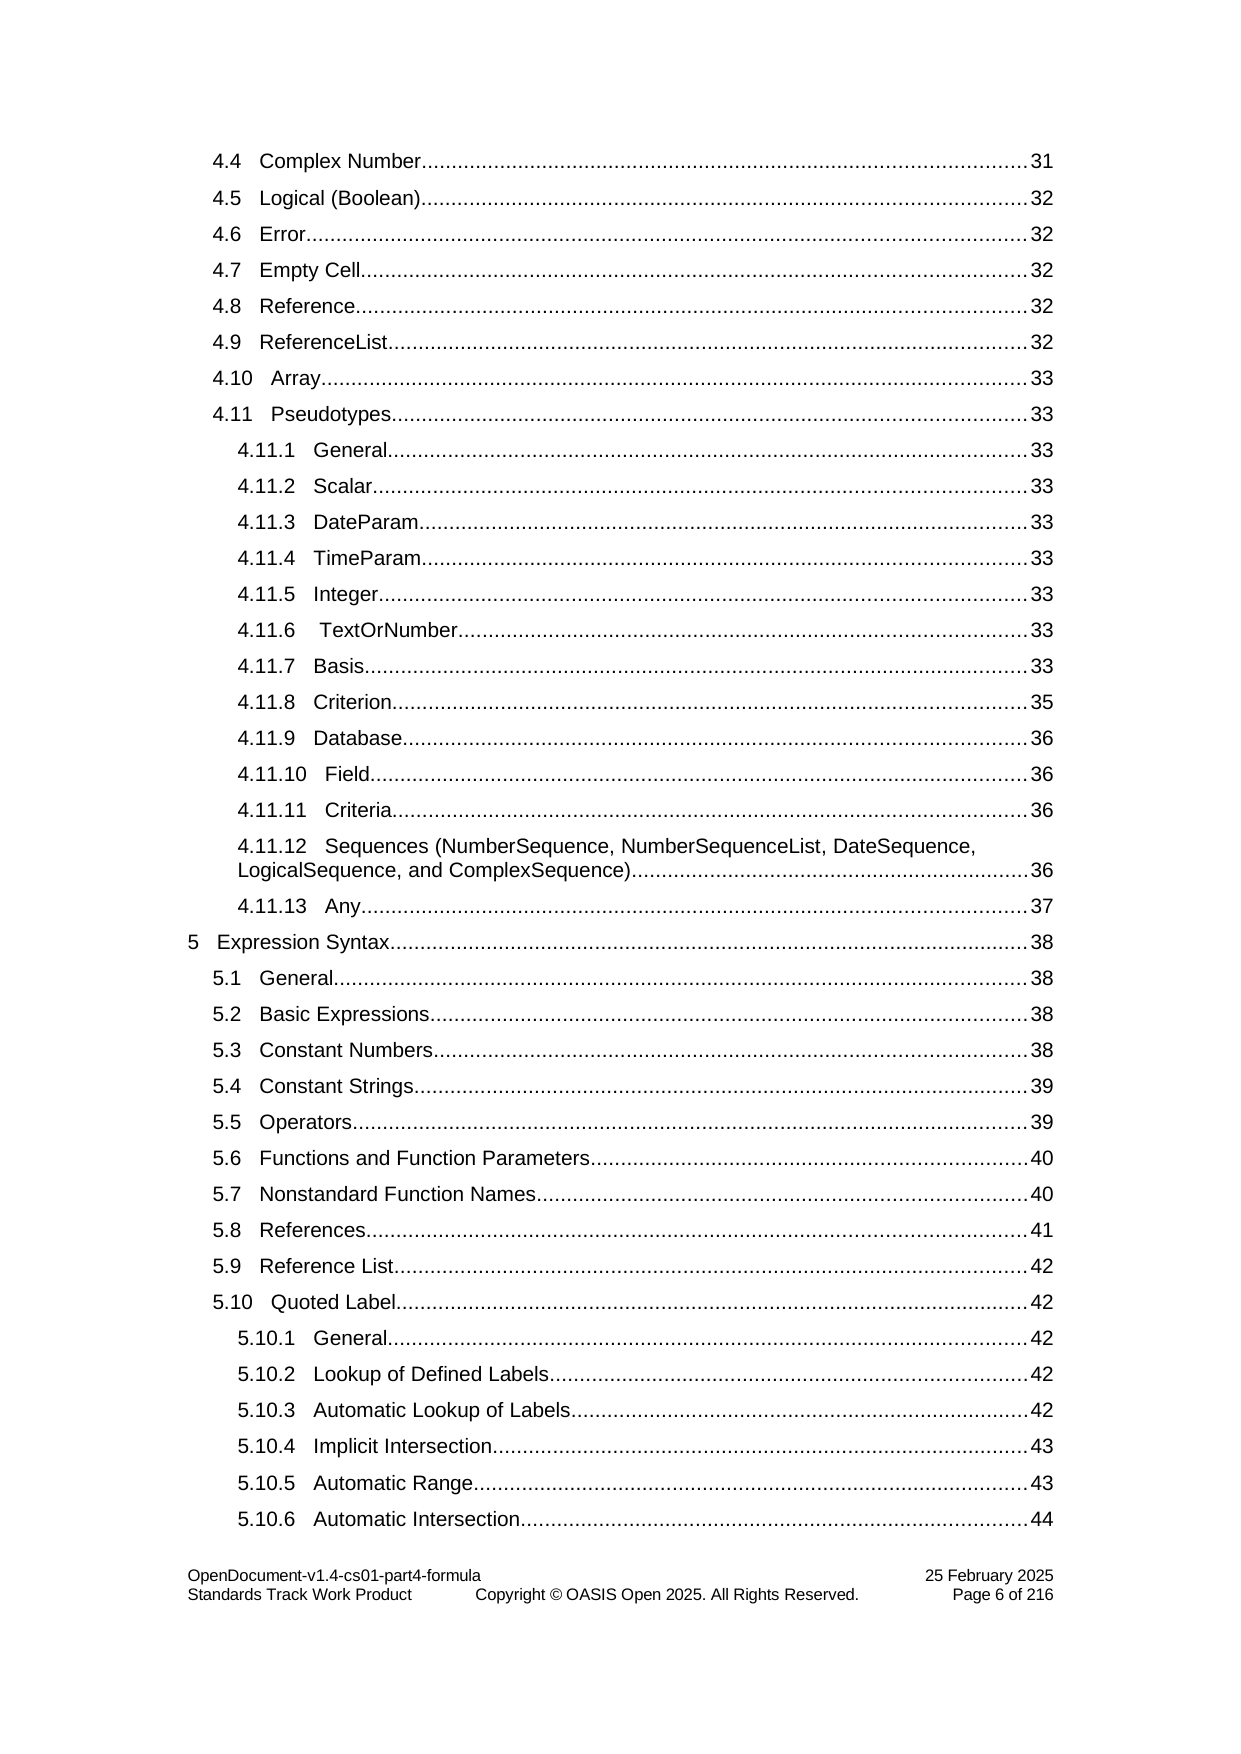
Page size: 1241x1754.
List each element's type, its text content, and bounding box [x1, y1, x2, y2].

text 4.11.11 Criteria 36 [237, 799, 1053, 822]
text 4.11.13 Any 37 [237, 894, 1053, 918]
text 4.11.4 TimeParam 33 [237, 546, 1053, 570]
text 4.11.1 General 33 [237, 438, 1053, 462]
text 4.11.3 DateParam 33 [237, 510, 1053, 534]
text 5.6 Functions and Function Parameters 40 [212, 1147, 1053, 1170]
text 4.11.6 TextOrNumber 33 [237, 618, 1053, 642]
text 4.11 Pseudotypes 33 [212, 402, 1053, 426]
text 4.9 ReferenceList 32 [212, 330, 1053, 354]
text 5.10.6 Automatic Intersection 44 [237, 1507, 1053, 1531]
text 5.1 General 38 [212, 966, 1053, 990]
text 5.10.5 Automatic Range 43 [237, 1471, 1053, 1494]
text 5.10.4 Implicit Intersection 43 [237, 1435, 1053, 1458]
text 4.8 Reference 32 [212, 294, 1053, 318]
text 4.11.2 Scalar 33 [237, 474, 1053, 498]
text 5.10.1 General 42 [237, 1327, 1053, 1350]
text 5.2 Basic Expressions 38 [212, 1002, 1053, 1026]
text 4.11.5 Integer 33 [237, 582, 1053, 606]
text 5.9 Reference List 42 [212, 1255, 1053, 1278]
text 5.8 References 41 [212, 1219, 1053, 1242]
text 4.5 Logical (Boolean) 32 [212, 186, 1053, 209]
text 4.4 Complex Number 31 [212, 150, 1053, 173]
text 5 Expression Syntax 38 [187, 930, 1053, 954]
text 4.11.7 Basis 33 [237, 654, 1053, 678]
text 4.11.10 Field 36 [237, 763, 1053, 786]
text 4.11.9 Database 36 [237, 727, 1053, 750]
text 5.10.3 Automatic Lookup of Labels 42 [237, 1399, 1053, 1422]
text 5.7 Nonstandard Function Names 40 [212, 1183, 1053, 1206]
text 4.11.12 Sequences (NumberSequence, NumberSequenceList, DateSequence, LogicalSequence, and ComplexSequence) 36 [237, 835, 1053, 882]
text 4.6 Error 32 [212, 222, 1053, 246]
text 4.11.8 Criterion 35 [237, 691, 1053, 714]
text 4.10 Array 33 [212, 366, 1053, 390]
text 4.7 Empty Cell 32 [212, 258, 1053, 282]
text 5.10.2 Lookup of Defined Labels 42 [237, 1363, 1053, 1386]
text 5.5 Operators 39 [212, 1111, 1053, 1134]
text 5.4 Constant Strings 39 [212, 1074, 1053, 1098]
text 5.10 Quoted Label 42 [212, 1291, 1053, 1314]
text 5.3 Constant Numbers 38 [212, 1038, 1053, 1062]
